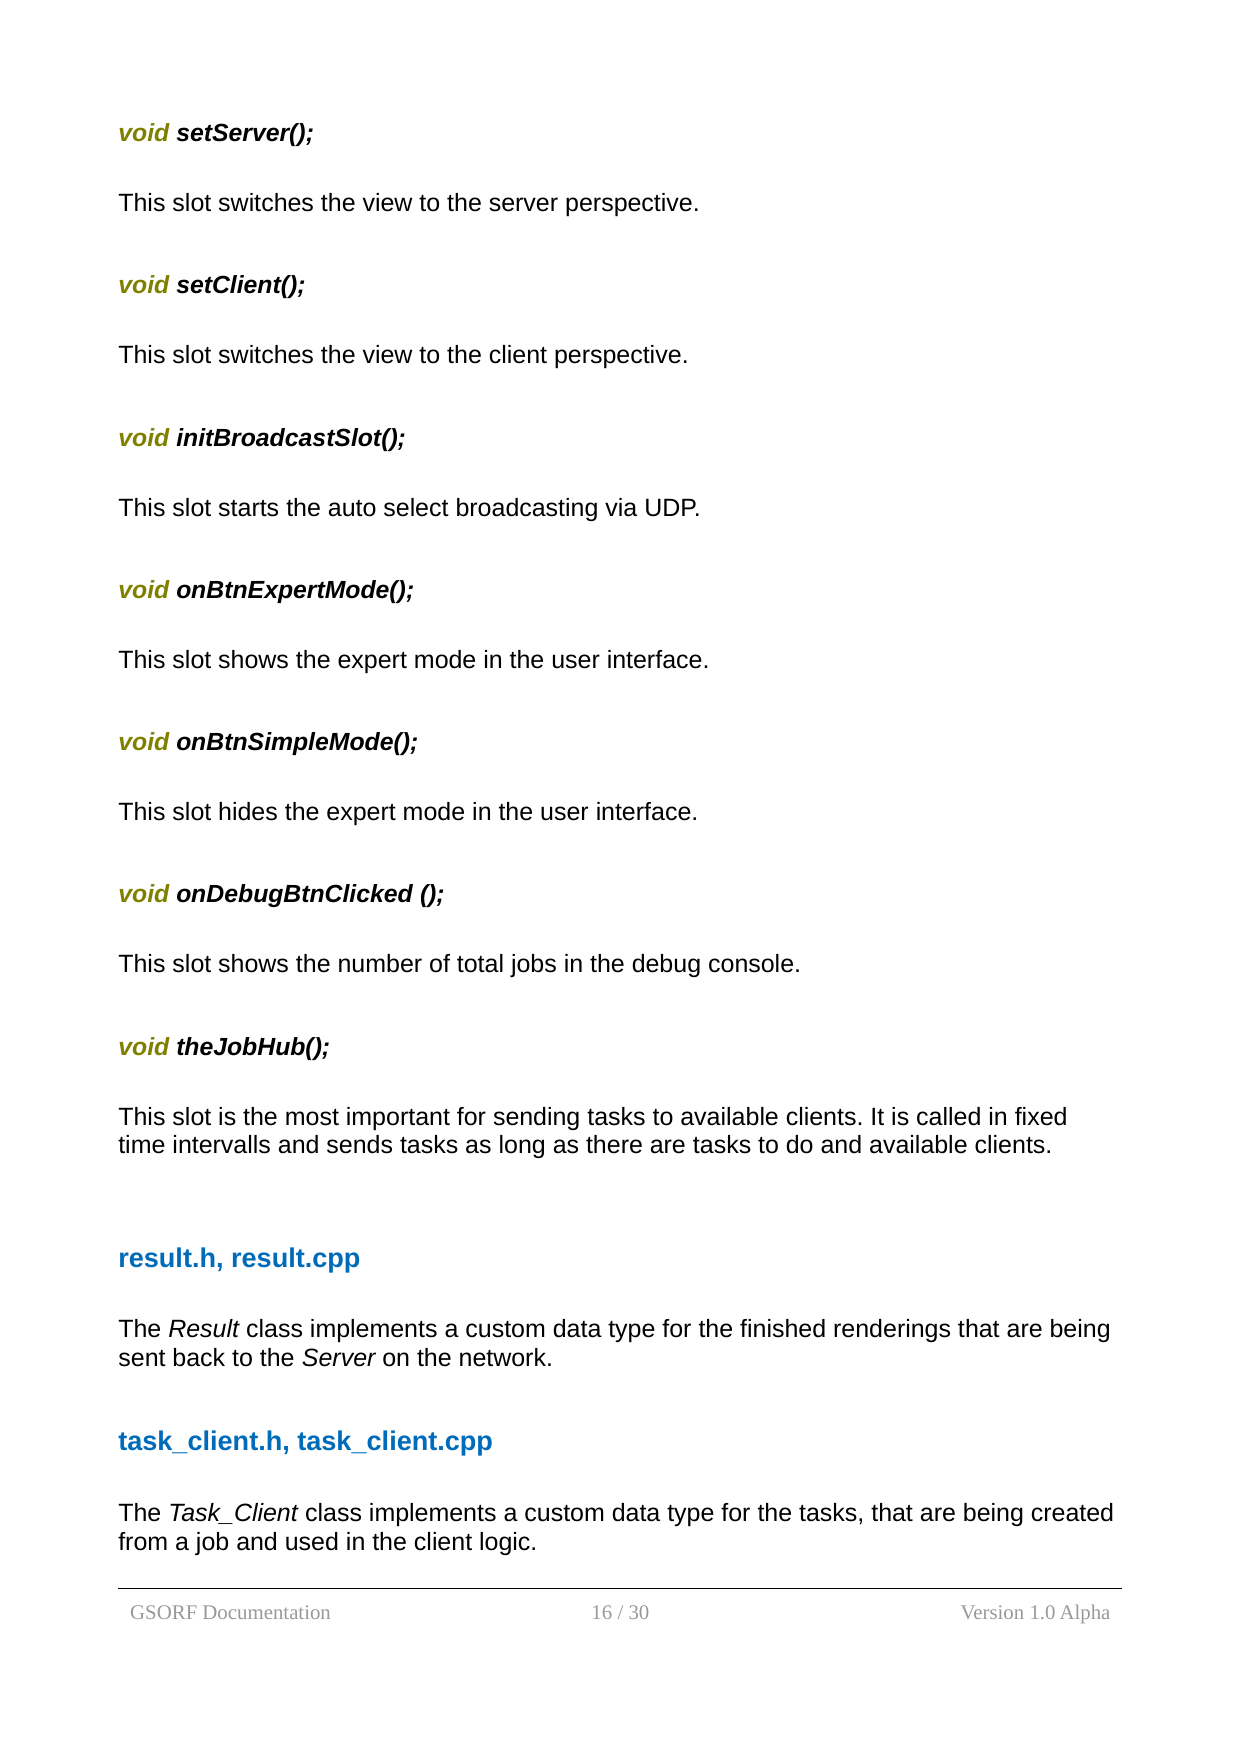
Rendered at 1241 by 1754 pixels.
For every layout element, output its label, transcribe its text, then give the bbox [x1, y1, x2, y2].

text This slot shows the expert mode in the user interface. [118, 645, 1122, 673]
subtitle void initBroadcastSlot(); [118, 423, 1122, 451]
subtitle void theJobHub(); [118, 1032, 1122, 1060]
subtitle void onDebugBtnClicked (); [118, 879, 1122, 908]
subtitle void setClient(); [118, 270, 1122, 299]
subtitle void onBtnExpertMode(); [118, 575, 1122, 603]
subtitle task_client.h, task_client.cpp [118, 1425, 1122, 1457]
text This slot is the most important for sending tasks to available clients. It is called in fixed time intervalls and sends tasks as long as there are tasks to do and available clients. [118, 1102, 1122, 1159]
text This slot shows the number of total jobs in the debug console. [118, 949, 1122, 978]
subtitle void setServer(); [118, 118, 1122, 147]
text This slot switches the view to the server perspective. [118, 188, 1122, 217]
text This slot hides the expert mode in the user interface. [118, 797, 1122, 826]
text This slot starts the auto select broadcasting via UDP. [118, 492, 1122, 521]
text The Result class implements a custom data type for the finished renderings that are being sent back to the Server on the network. [118, 1314, 1122, 1372]
text The Task_Client class implements a custom data type for the tasks, that are being created from a job and used in the client logic. [118, 1498, 1122, 1555]
subtitle result.h, result.cpp [118, 1242, 1122, 1273]
text This slot switches the view to the client perspective. [118, 340, 1122, 369]
subtitle void onBtnSimpleMode(); [118, 727, 1122, 756]
